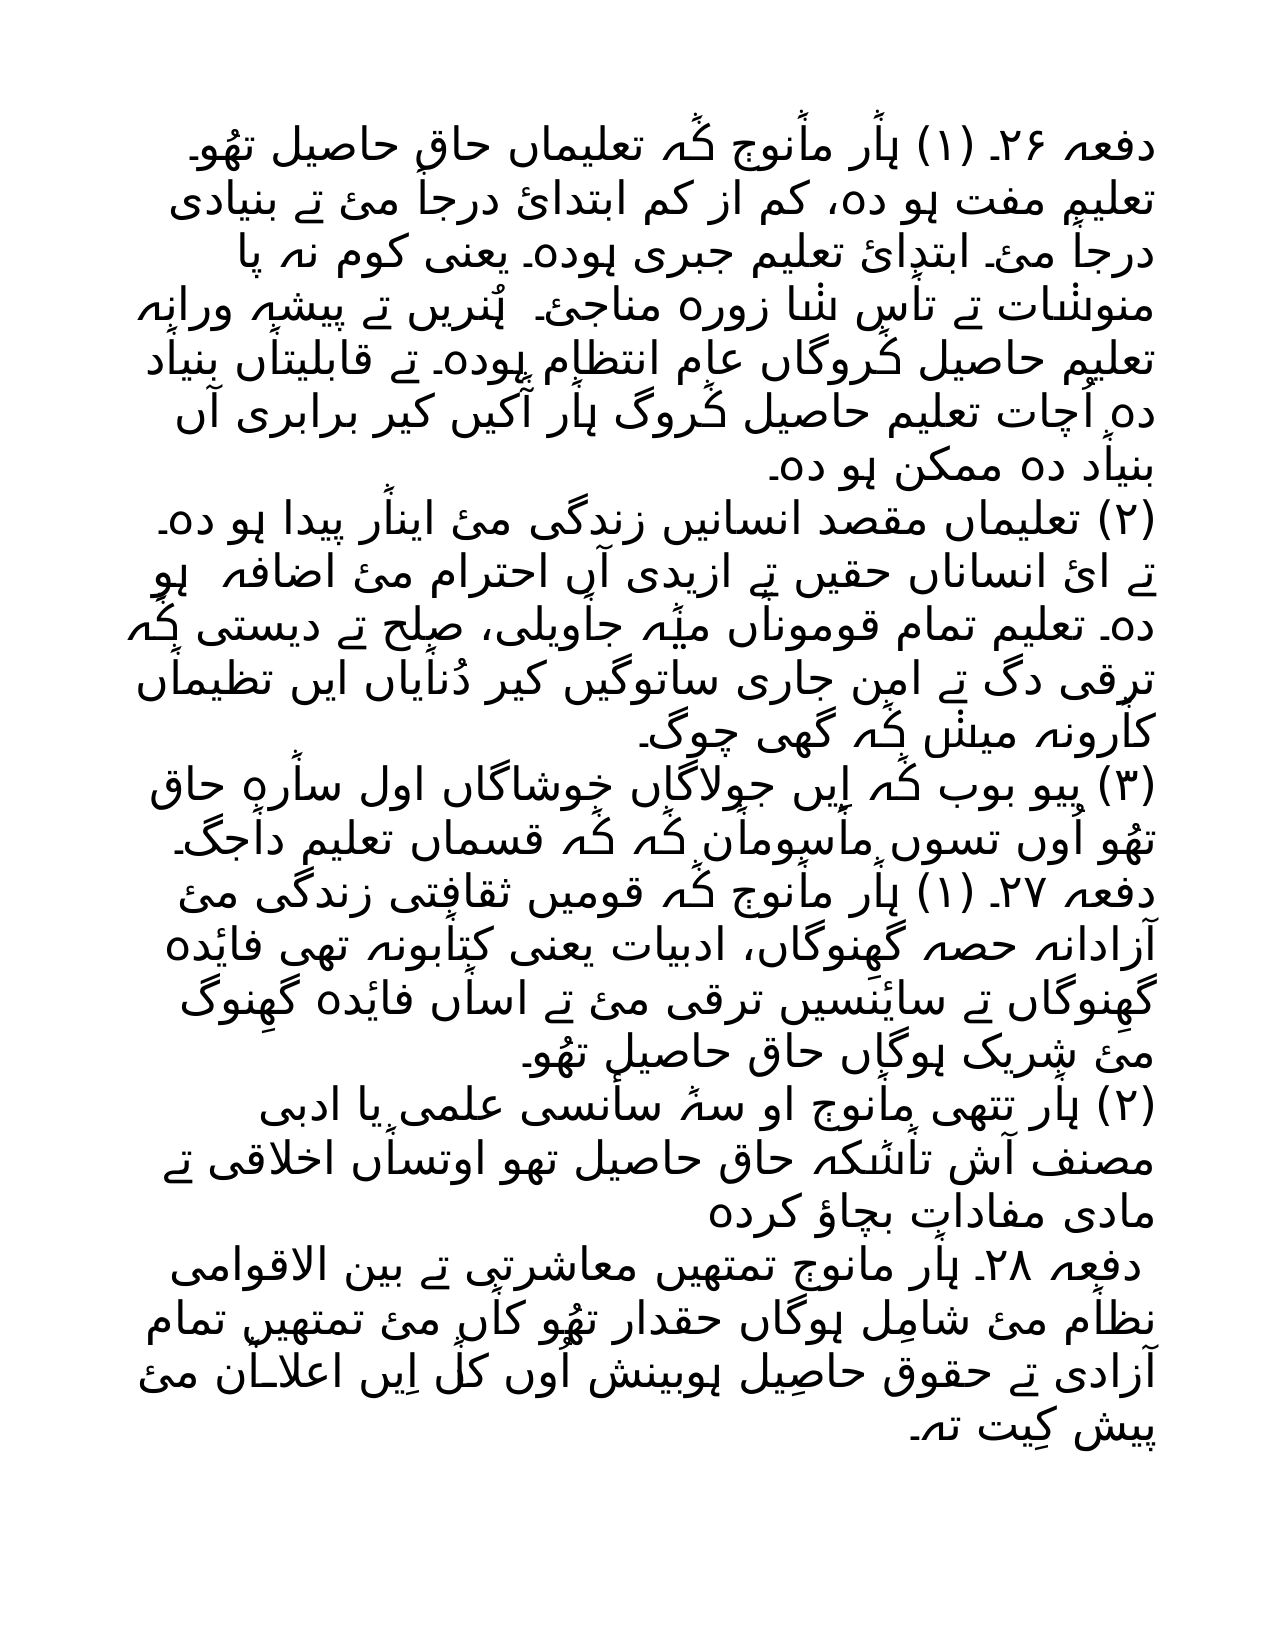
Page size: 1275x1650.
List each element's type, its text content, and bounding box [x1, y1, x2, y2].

text (۲) ہاٞر تتھی ماٞنوڄ او سہٞ سأنسی علمی یا ادبی مصنف آش تاٞسٞکہ حاق حاصیل تھو اوتساٞں اخلاقی تے مادی مفادات بچاؤ کردہ [118, 1078, 1157, 1238]
text (۳) ییو بوب کٞہ اِیں جولاگاں خوشاگاں اول ساٞرہ حاق تھُو اُوں تسوں ماٞسوماٞن کٞہ کٞہ قسماں تعلیم داٞجگ۔ [118, 758, 1157, 865]
text دفعہ ۲۷۔ (۱) ہاٞر ماٞنوڄ کٞہ قومیں ثقافتی زندگی مئ آزادانہ حصہ گھِنوگاں، ادبیات یعنی کتاٞبونہ تھی فایٔدہ گھِنوگاں تے سایٔنسیں ترقی مئ تے اساٞں فایٔدہ گھِنوگ مئ شریک ہوگاں حاق حاصیل تھُو۔ [118, 865, 1157, 1078]
text (۲) تعلیماں مقصد انسانیں زندگی میٔ ایناٞر پیدا ہو دہ۔ تے ائ انساناں حقیں تے ازیدی آں احترام میٔ اضافہ ہو دہ۔ تعلیم تمام قوموناٞں میٞہ جاٞویلی، صلح تے دیستی کٞہ ترقی دگ تے امن جاری ساتوگیں کیر دُناٞیاں ایں تظیماٞں کاٞرونہ میݭ کٞہ گھی چوگ۔ [118, 491, 1157, 758]
text دفعہ ۲۶۔ (۱) ہاٞر ماٞنوڄ کٞہ تعلیماں حاق حاصیل تھُو۔ تعلیم مفت ہو دہ، کم از کم ابتدائ درجاٞ مئ تے بنیادی درجاٞ مئ۔ ابتدائ تعلیم جبری ہودہ۔ یعنی کوم نہ پا منوݭات تے تاٞس ݭا زورہ مناجئ۔ ہُنریں تے پیشہ ورانہ تعلیم حاصیل کٞروگاں عام انتظام ہودہ۔ تے قابلیتاٞں بنیاٞد دہ اُچات تعلیم حاصیل کٞروگ ہاٞر آٞکیں کیر برابری آں بنیاٞد دہ ممکن ہو دہ۔ [118, 118, 1157, 491]
text دفعہ ۲۸۔ ہاٞر مانوڄ تمتھیں معاشرتی تے بین الاقوامی نظاٞم مئ شامِل ہوگاں حقدار تھُو کاٞں مئ تمتھیں تمام آزادی تے حقوق حاصِیل ہوبینش اُوں کاٞں اِیں اعلاٞن مئ پیش کِیت تہ۔ [118, 1238, 1157, 1451]
